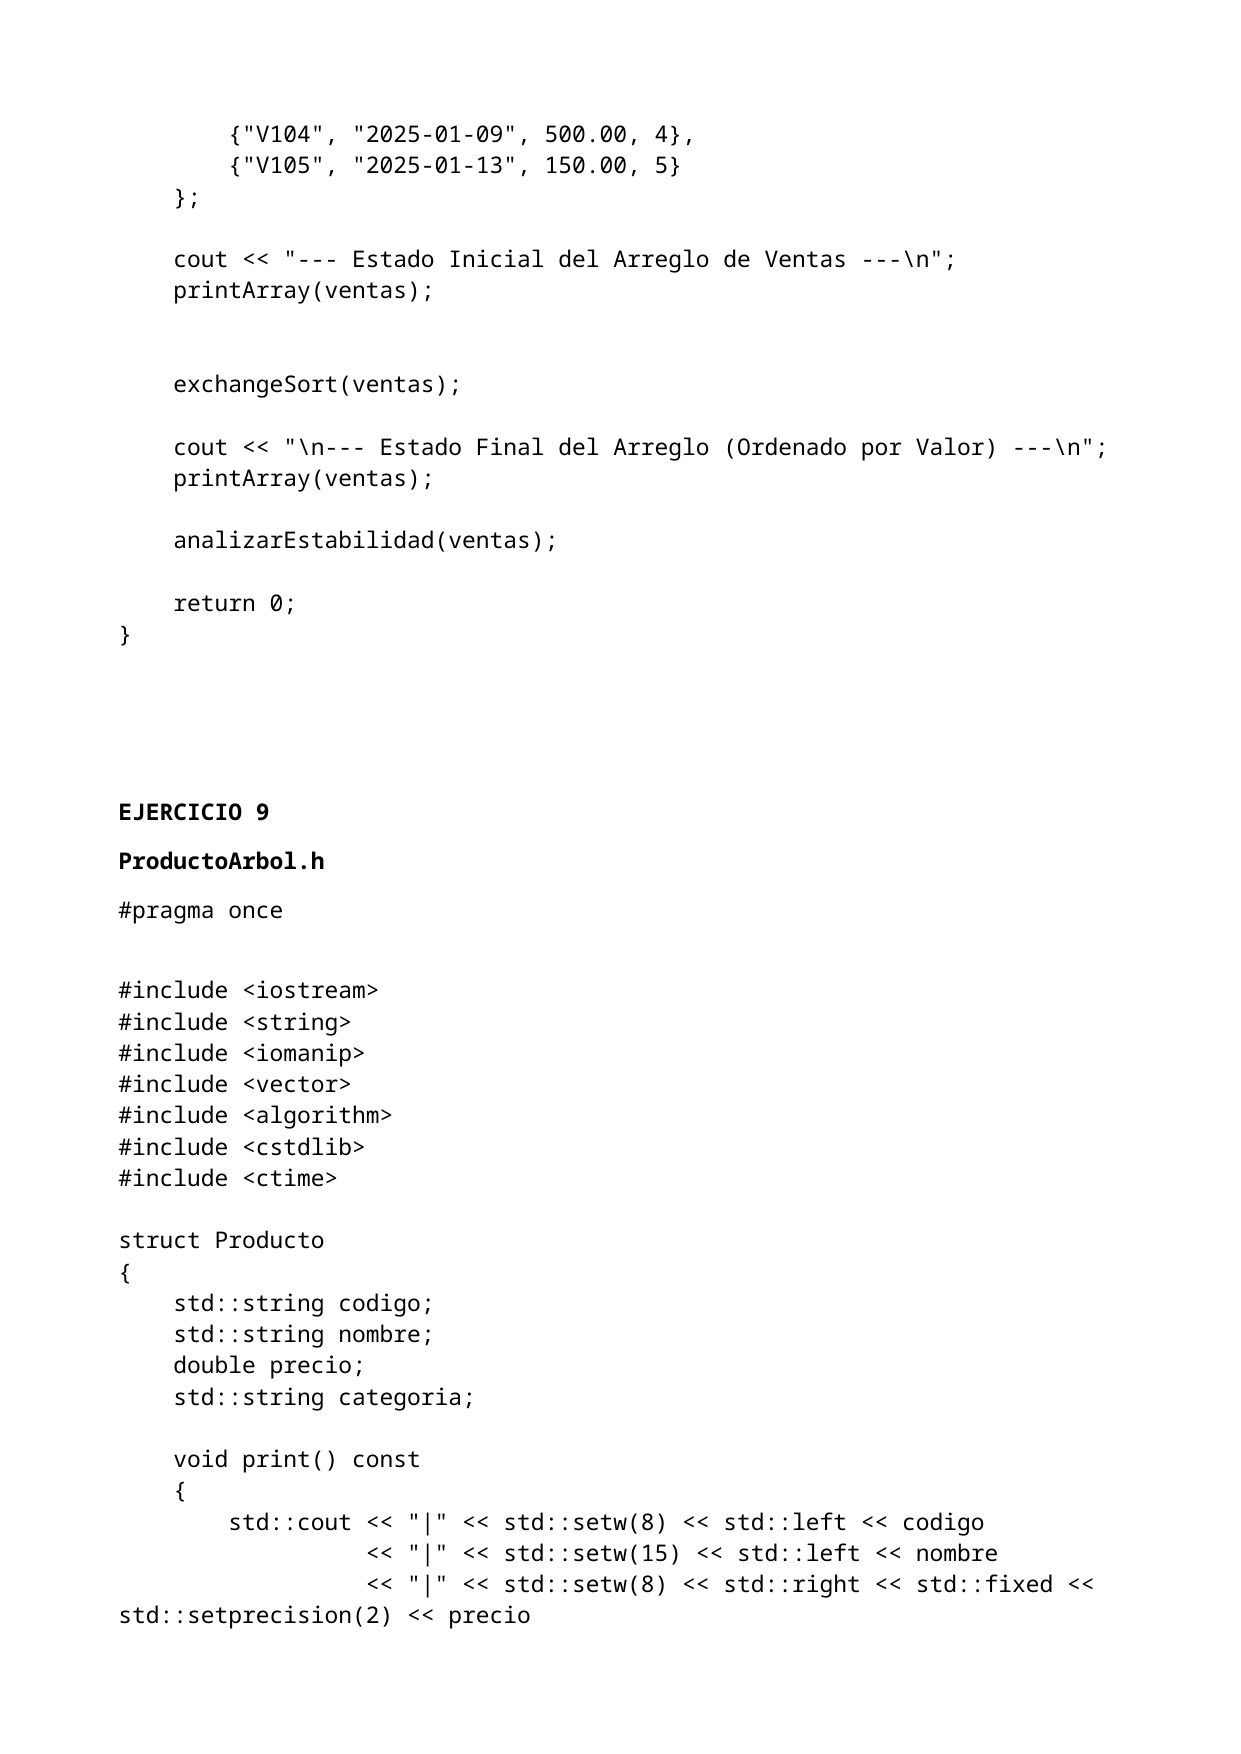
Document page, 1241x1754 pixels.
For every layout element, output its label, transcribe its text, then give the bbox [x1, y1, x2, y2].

text std::cout << "|" << std::setw(8) << std::left << codigo [118, 1506, 1122, 1537]
text analizarEstabilidad(ventas); [118, 524, 1122, 556]
text std::string nombre; [118, 1318, 1122, 1349]
text {"V105", "2025-01-13", 150.00, 5} [118, 149, 1122, 181]
text printArray(ventas); [118, 462, 1122, 493]
text exchangeSort(ventas); [118, 368, 1122, 399]
text #pragma once [118, 894, 1122, 925]
text #include <iostream> [118, 974, 1122, 1006]
text #include <iomanip> [118, 1037, 1122, 1068]
text return 0; [118, 587, 1122, 618]
text cout << "\n--- Estado Final del Arreglo (Ordenado por Valor) ---\n"; [118, 431, 1122, 462]
text EJERCICIO 9 [118, 796, 1122, 827]
text std::string categoria; [118, 1381, 1122, 1412]
text #include <algorithm> [118, 1099, 1122, 1131]
text std::string codigo; [118, 1287, 1122, 1318]
text #include <ctime> [118, 1162, 1122, 1193]
text struct Producto [118, 1224, 1122, 1256]
text << "|" << std::setw(8) << std::right << std::fixed << std::setprecision(2) << precio [118, 1568, 1122, 1631]
text ProductoArbol.h [118, 845, 1122, 876]
text { [118, 1474, 1122, 1506]
text double precio; [118, 1349, 1122, 1381]
text cout << "--- Estado Inicial del Arreglo de Ventas ---\n"; [118, 243, 1122, 274]
text #include <vector> [118, 1068, 1122, 1099]
text << "|" << std::setw(15) << std::left << nombre [118, 1537, 1122, 1568]
text {"V104", "2025-01-09", 500.00, 4}, [118, 118, 1122, 149]
text printArray(ventas); [118, 274, 1122, 306]
text void print() const [118, 1443, 1122, 1474]
text } [118, 618, 1122, 649]
text { [118, 1256, 1122, 1287]
text #include <string> [118, 1006, 1122, 1037]
text #include <cstdlib> [118, 1131, 1122, 1162]
text }; [118, 181, 1122, 212]
